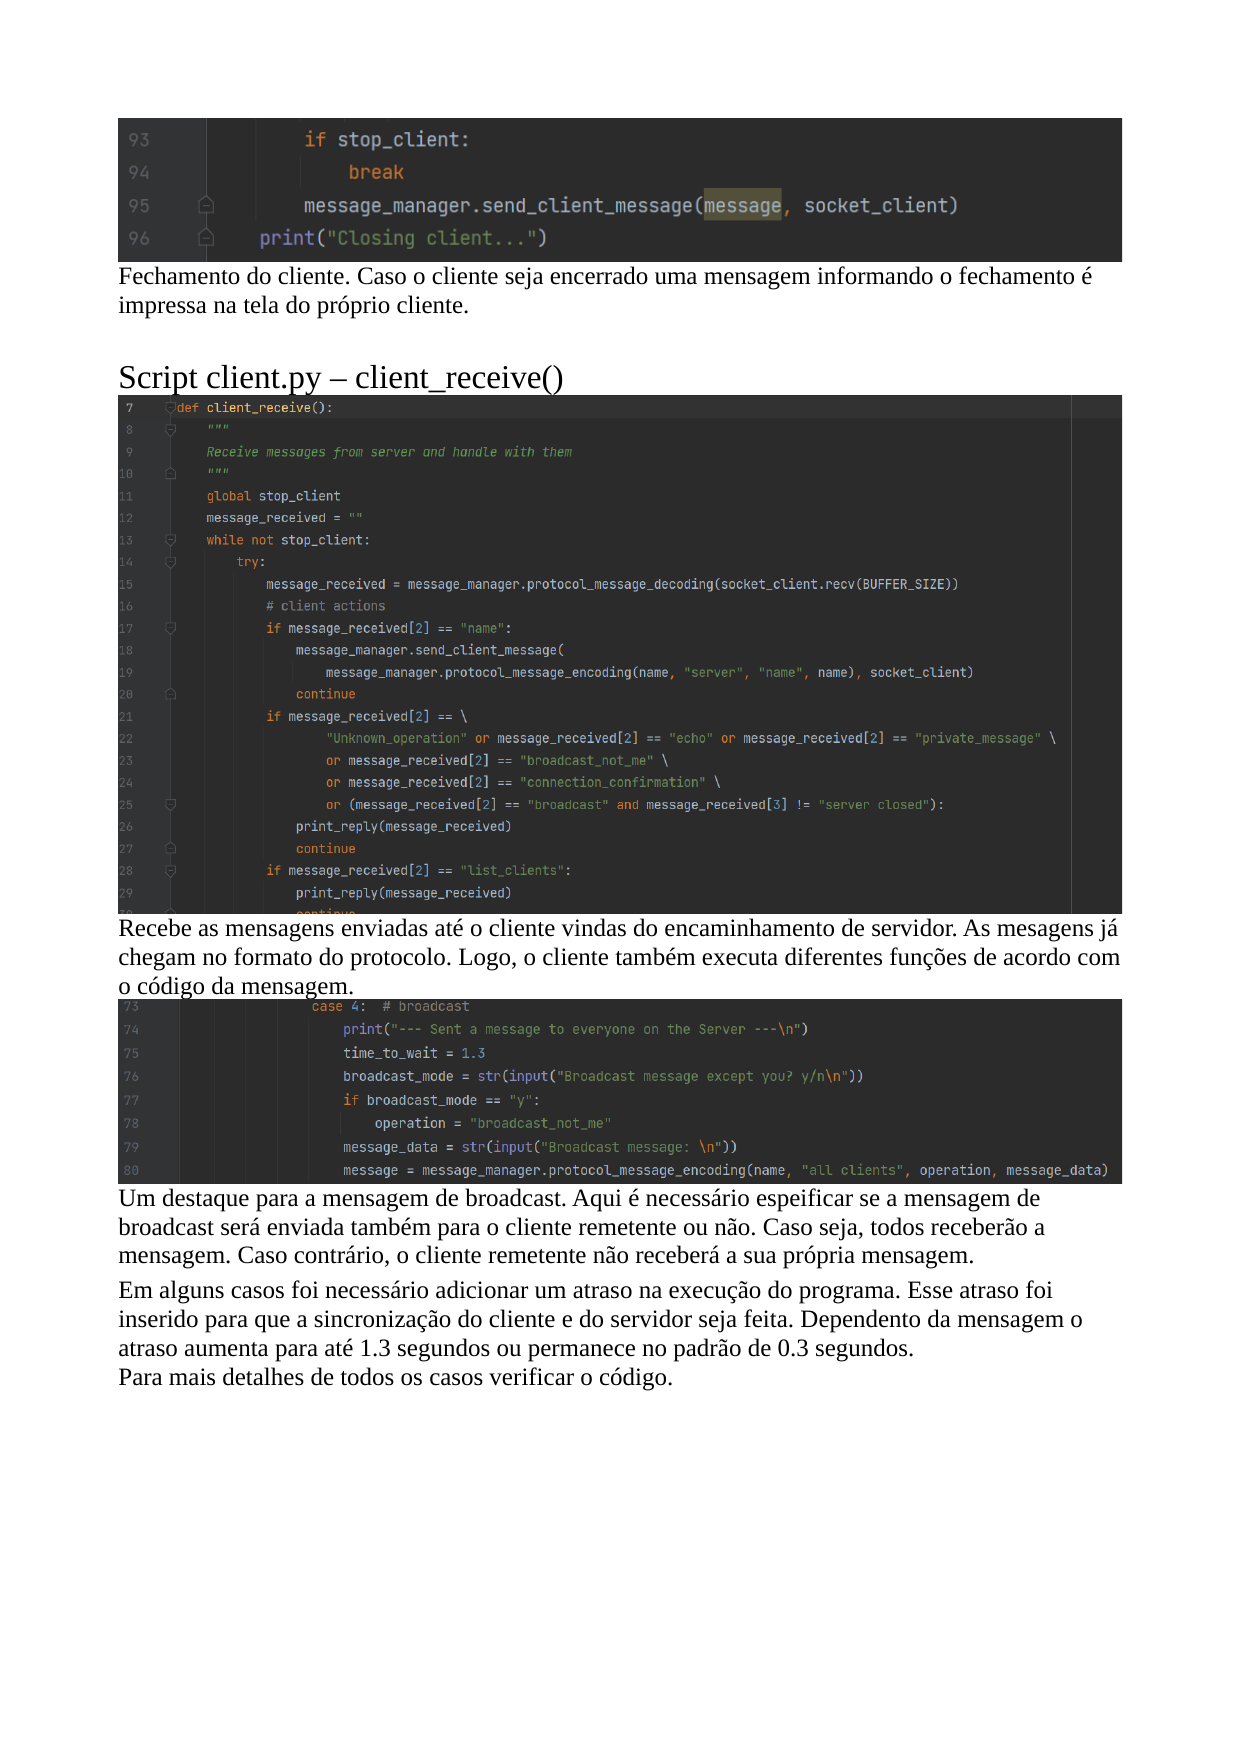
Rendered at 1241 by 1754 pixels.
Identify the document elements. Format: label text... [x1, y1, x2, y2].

text Um destaque para a mensagem de broadcast. Aqui é necessário espeificar se a mensagem de broadcast será enviada também para o cliente remetente ou não. Caso seja, todos receberão a mensagem. Caso contrário, o cliente remetente não receberá a sua própria mensagem. [118, 1184, 1122, 1269]
picture [118, 999, 1123, 1184]
picture [118, 395, 1123, 914]
text Recebe as mensagens enviadas até o cliente vindas do encaminhamento de servidor. As mesagens já chegam no formato do protocolo. Logo, o cliente também executa diferentes funções de acordo com o código da mensagem. [118, 914, 1122, 999]
text Script client.py – client_receive() [118, 357, 1122, 395]
text Em alguns casos foi necessário adicionar um atraso na execução do programa. Esse atraso foi inserido para que a sincronização do cliente e do servidor seja feita. Dependento da mensagem o atraso aumenta para até 1.3 segundos ou permanece no padrão de 0.3 segundos. [118, 1275, 1122, 1362]
picture [118, 118, 1123, 262]
text Fechamento do cliente. Caso o cliente seja encerrado uma mensagem informando o fechamento é impressa na tela do próprio cliente. [118, 262, 1122, 319]
text Para mais detalhes de todos os casos verificar o código. [118, 1362, 1122, 1390]
